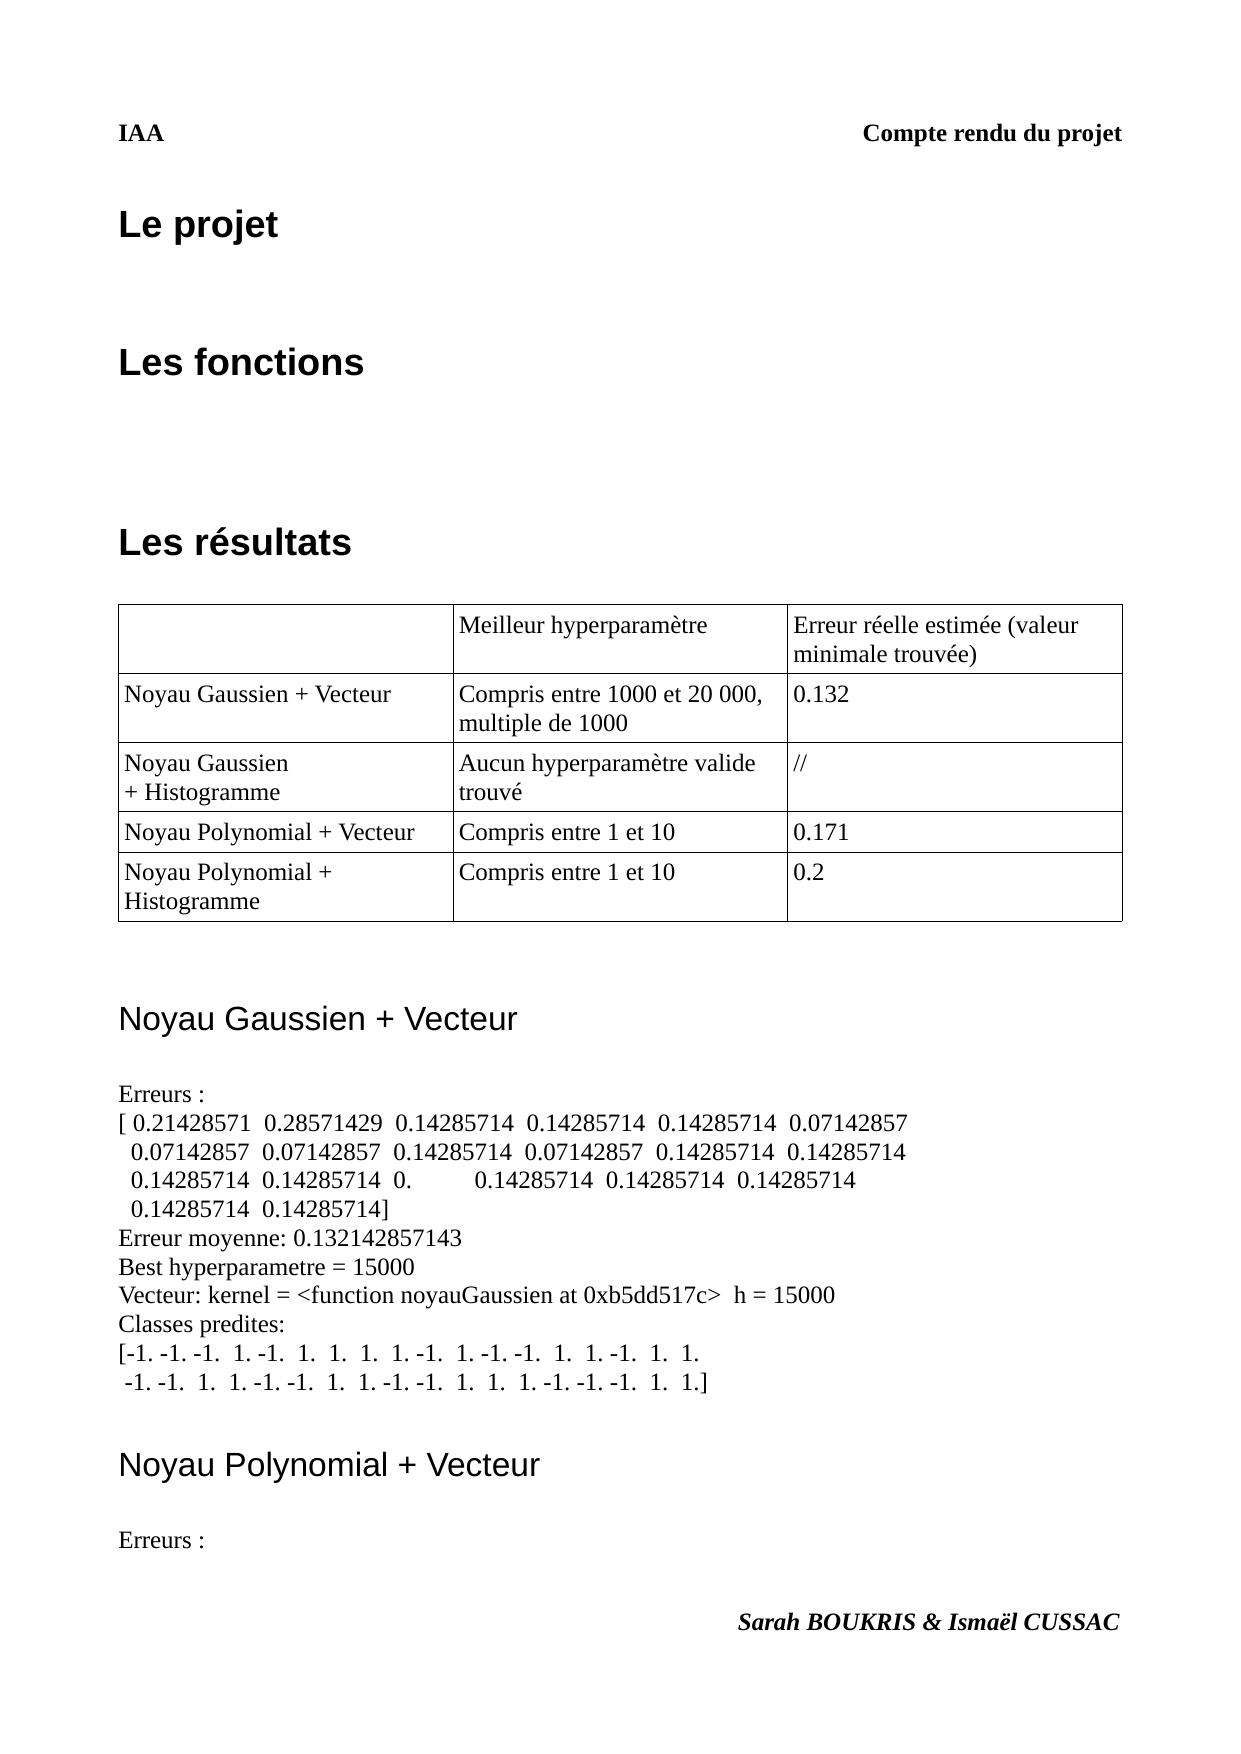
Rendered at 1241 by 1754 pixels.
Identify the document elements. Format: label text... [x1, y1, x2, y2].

table_header Erreur réelle estimée (valeur minimale trouvée) [788, 605, 1122, 673]
subtitle Les fonctions [118, 340, 1122, 384]
table_cell // [788, 743, 1122, 811]
text 0.07142857 0.07142857 0.14285714 0.07142857 0.14285714 0.14285714 [118, 1137, 1122, 1165]
subtitle Noyau Polynomial + Vecteur [118, 1445, 1122, 1483]
text Classes predites: [118, 1309, 1122, 1338]
subtitle Les résultats [118, 519, 1122, 563]
text Erreur moyenne: 0.132142857143 [118, 1223, 1122, 1252]
table_cell 0.171 [788, 812, 1122, 852]
table_header [119, 605, 453, 673]
table_cell Compris entre 1000 et 20 000, multiple de 1000 [454, 674, 787, 742]
text Erreurs : [118, 1525, 1122, 1553]
table_cell 0.2 [788, 853, 1122, 921]
table_cell Aucun hyperparamètre valide trouvé [454, 743, 787, 811]
table_cell Compris entre 1 et 10 [454, 853, 787, 921]
table_cell Noyau Polynomial + Vecteur [119, 812, 453, 852]
table_cell Noyau Gaussien + Histogramme [119, 743, 453, 811]
subtitle Le projet [118, 201, 1122, 245]
text Best hyperparametre = 15000 [118, 1252, 1122, 1280]
text 0.14285714 0.14285714 0. 0.14285714 0.14285714 0.14285714 [118, 1165, 1122, 1194]
text 0.14285714 0.14285714] [118, 1194, 1122, 1223]
table_cell Noyau Polynomial + Histogramme [119, 853, 453, 921]
table_header Meilleur hyperparamètre [454, 605, 787, 673]
subtitle Noyau Gaussien + Vecteur [118, 999, 1122, 1038]
text [-1. -1. -1. 1. -1. 1. 1. 1. 1. -1. 1. -1. -1. 1. 1. -1. 1. 1. [118, 1338, 1122, 1367]
table_cell 0.132 [788, 674, 1122, 742]
text Vecteur: kernel = <function noyauGaussien at 0xb5dd517c> h = 15000 [118, 1280, 1122, 1309]
table_cell Compris entre 1 et 10 [454, 812, 787, 852]
table_cell Noyau Gaussien + Vecteur [119, 674, 453, 742]
text [ 0.21428571 0.28571429 0.14285714 0.14285714 0.14285714 0.07142857 [118, 1108, 1122, 1137]
text Erreurs : [118, 1079, 1122, 1108]
text -1. -1. 1. 1. -1. -1. 1. 1. -1. -1. 1. 1. 1. -1. -1. -1. 1. 1.] [118, 1367, 1122, 1395]
